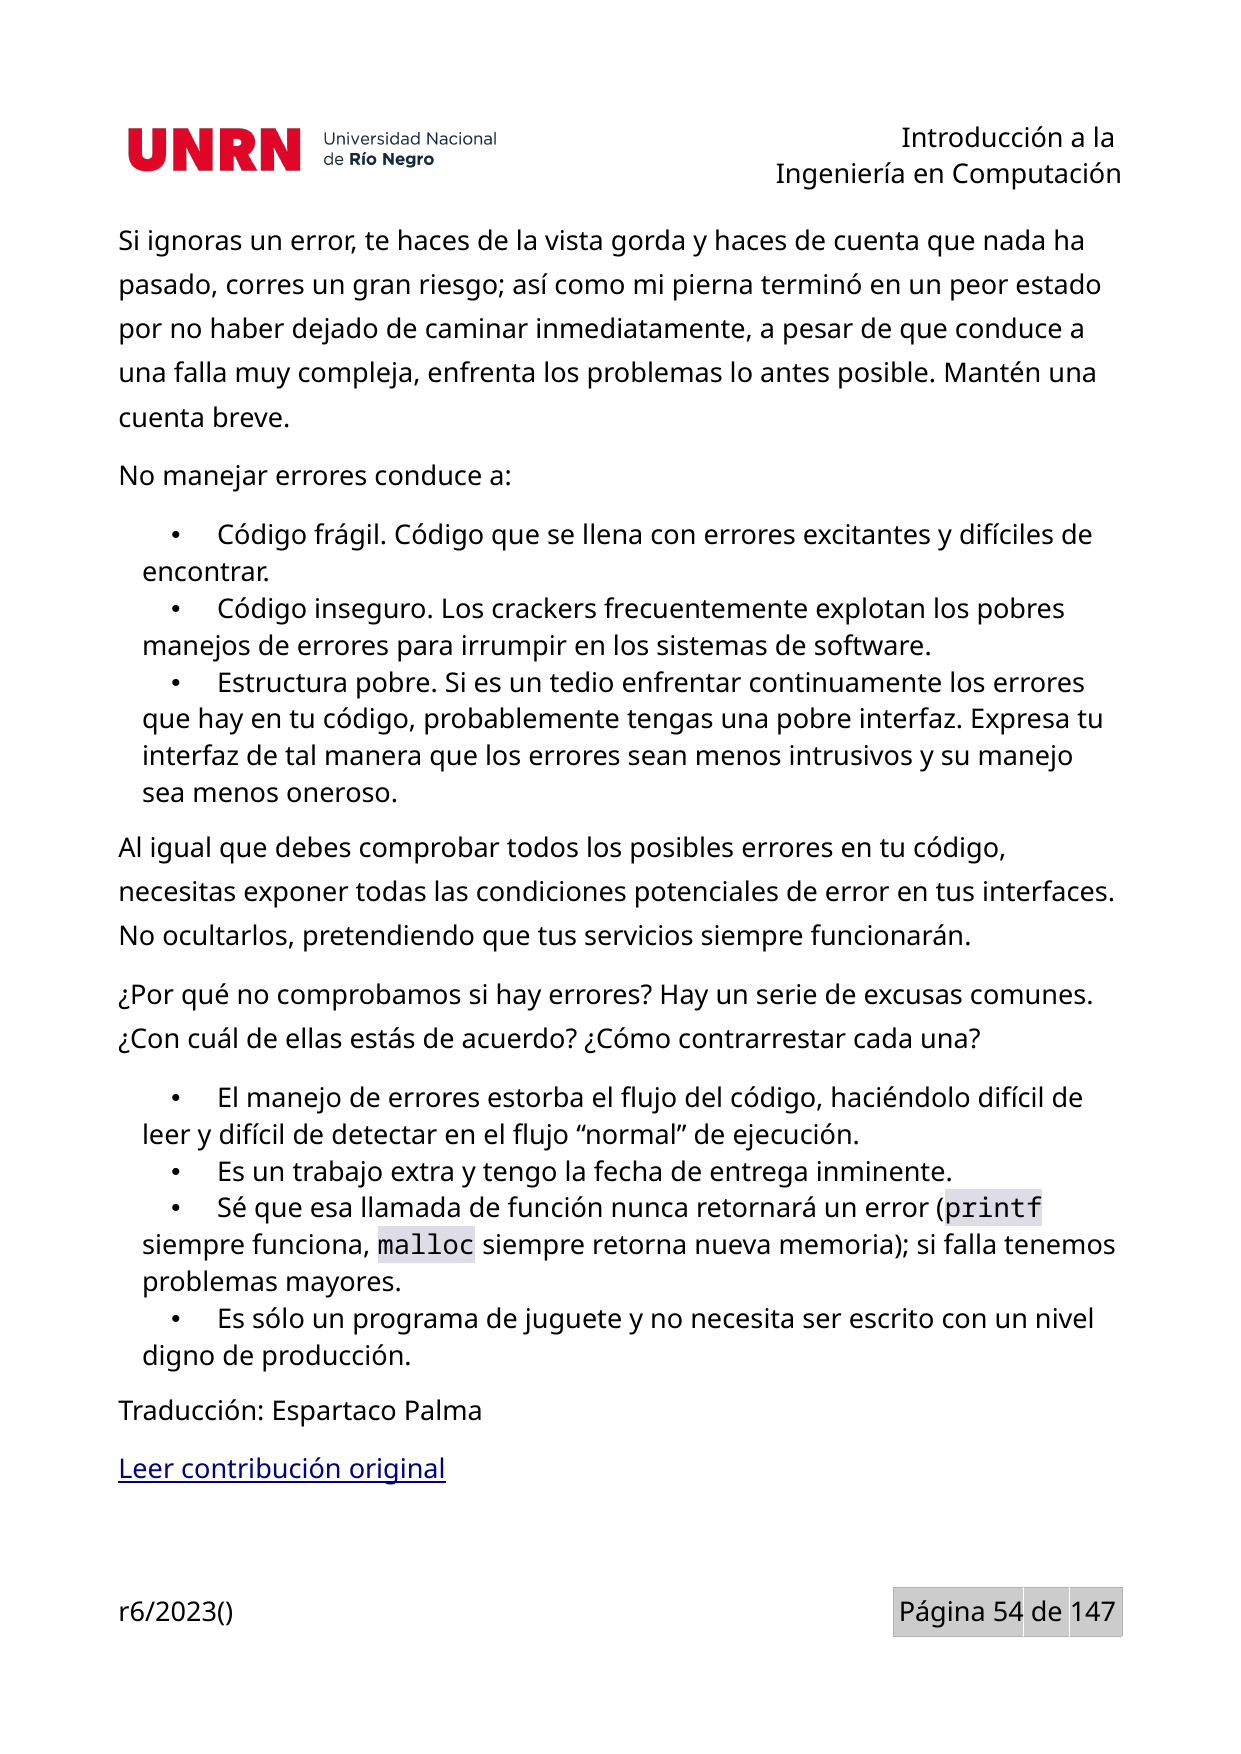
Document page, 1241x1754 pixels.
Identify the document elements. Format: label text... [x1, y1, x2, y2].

list Estructura pobre. Si es un tedio enfrentar continuamente los errores que hay en tu código, probablemente tengas una pobre interfaz. Expresa tu interfaz de tal manera que los errores sean menos intrusivos y su manejo sea menos oneroso. [142, 663, 1122, 811]
list Código inseguro. Los crackers frecuentemente explotan los pobres manejos de errores para irrumpir en los sistemas de software. [142, 589, 1122, 663]
list Es sólo un programa de juguete y no necesita ser escrito con un nivel digno de producción. [142, 1299, 1122, 1373]
text ¿Por qué no comprobamos si hay errores? Hay un serie de excusas comunes. ¿Con cuál de ellas estás de acuerdo? ¿Cómo contrarrestar cada una? [118, 975, 1122, 1056]
list El manejo de errores estorba el flujo del código, haciéndolo difícil de leer y difícil de detectar en el flujo “normal” de ejecución. [142, 1078, 1122, 1152]
text Leer contribución original [118, 1450, 1122, 1487]
text No manejar errores conduce a: [118, 457, 1122, 494]
text Traducción: Espartaco Palma [118, 1391, 1122, 1428]
text Si ignoras un error, te haces de la vista gorda y haces de cuenta que nada ha pasado, corres un gran riesgo; así como mi pierna terminó en un peor estado por no haber dejado de caminar inmediatamente, a pesar de que conduce a una falla muy compleja, enfrenta los problemas lo antes posible. Mantén una cuenta breve. [118, 221, 1122, 435]
list Es un trabajo extra y tengo la fecha de entrega inminente. [142, 1152, 1122, 1189]
text Al igual que debes comprobar todos los posibles errores en tu código, necesitas exponer todas las condiciones potenciales de error en tus interfaces. No ocultarlos, pretendiendo que tus servicios siempre funcionarán. [118, 828, 1122, 953]
list Sé que esa llamada de función nunca retornará un error (printf siempre funciona, malloc siempre retorna nueva memoria); si falla tenemos problemas mayores. [142, 1189, 1122, 1299]
picture [118, 118, 505, 180]
list Código frágil. Código que se llena con errores excitantes y difíciles de encontrar. [142, 516, 1122, 589]
